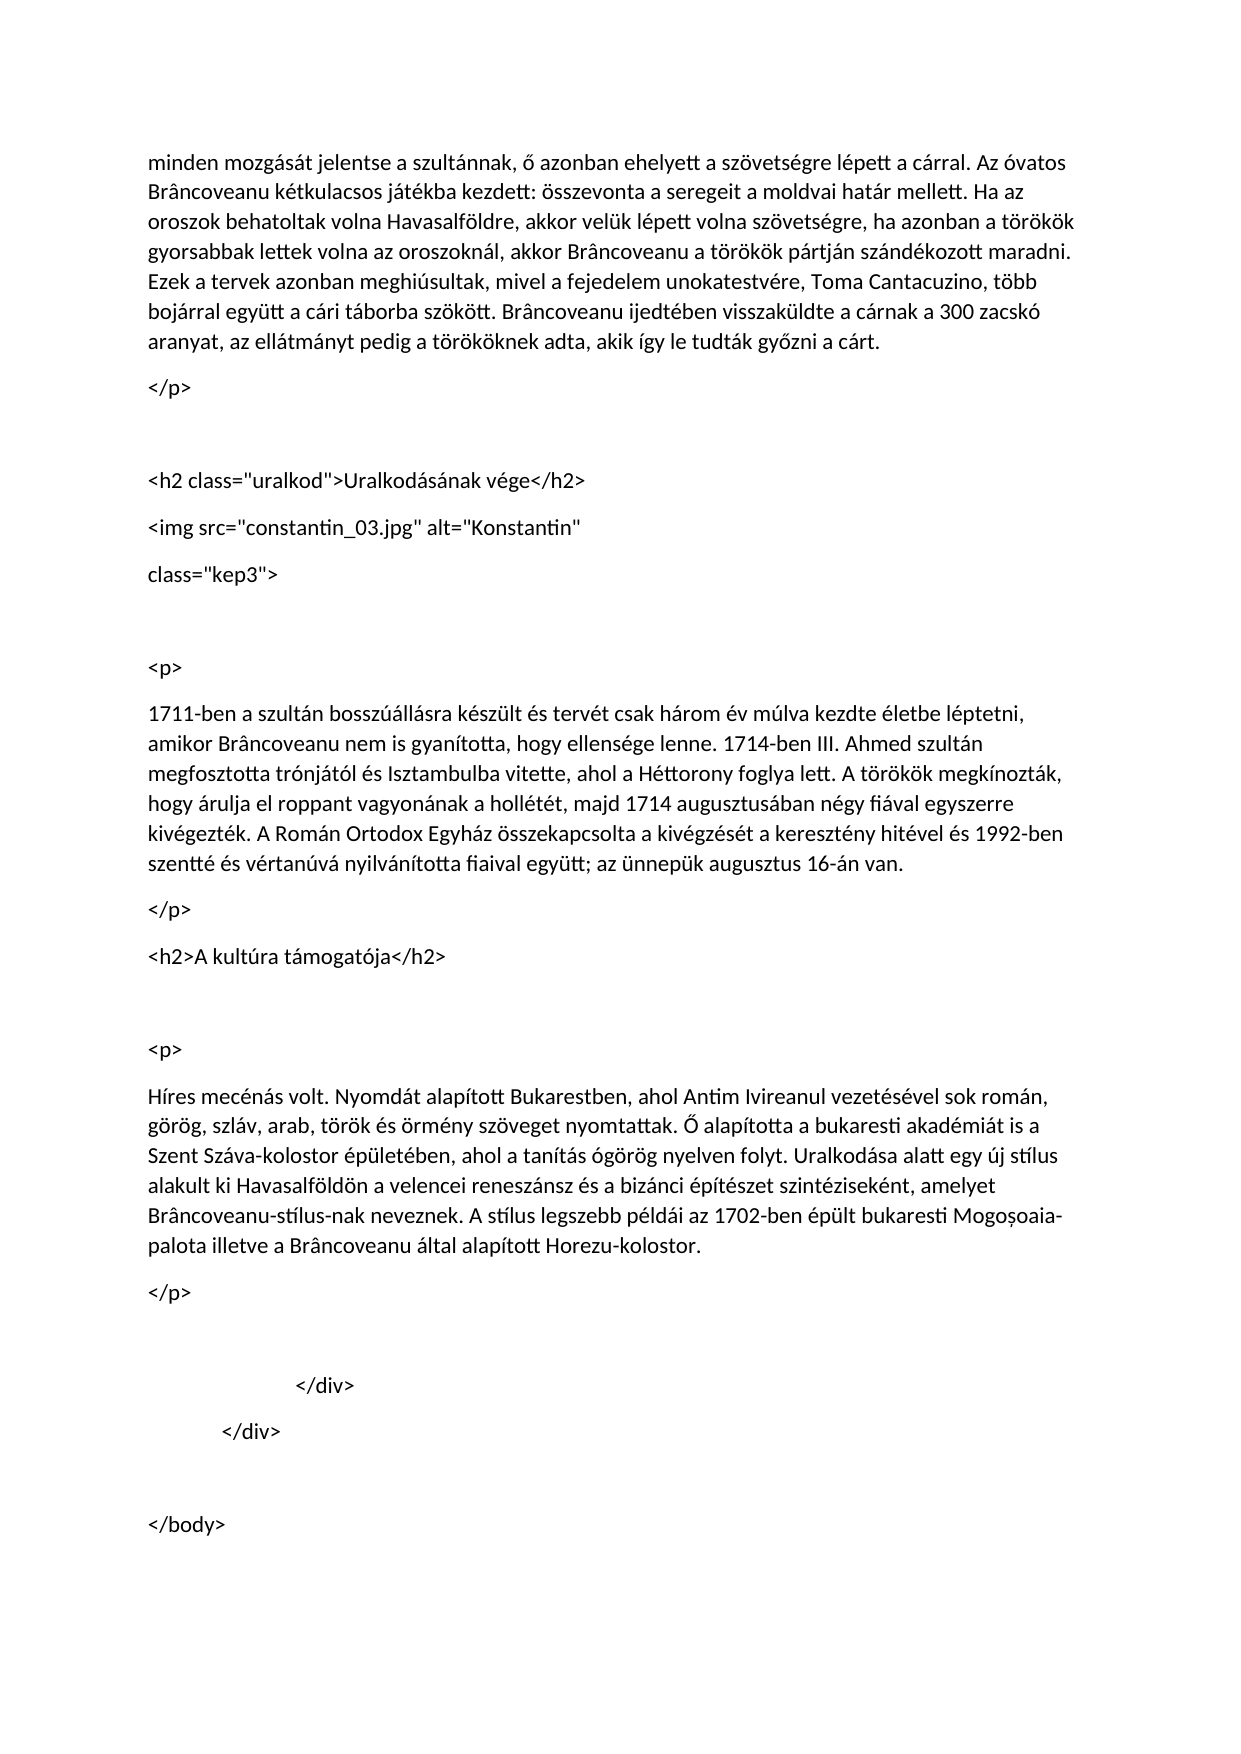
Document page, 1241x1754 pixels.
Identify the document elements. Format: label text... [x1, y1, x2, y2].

text <p> [148, 1035, 1093, 1063]
text Híres mecénás volt. Nyomdát alapított Bukarestben, ahol Antim Ivireanul vezetésével sok román, görög, szláv, arab, török és örmény szöveget nyomtattak. Ő alapította a bukaresti akadémiát is a Szent Száva-kolostor épületében, ahol a tanítás ógörög nyelven folyt. Uralkodása alatt egy új stílus alakult ki Havasalföldön a velencei reneszánsz és a bizánci építészet szintéziseként, amelyet Brâncoveanu-stílus-nak neveznek. A stílus legszebb példái az 1702-ben épült bukaresti Mogoșoaia-palota illetve a Brâncoveanu által alapított Horezu-kolostor. [148, 1082, 1093, 1259]
text <h2>A kultúra támogatója</h2> [148, 942, 1093, 970]
text </div> [148, 1371, 1093, 1399]
text 1711-ben a szultán bosszúállásra készült és tervét csak három év múlva kezdte életbe léptetni, amikor Brâncoveanu nem is gyanította, hogy ellensége lenne. 1714-ben III. Ahmed szultán megfosztotta trónjától és Isztambulba vitette, ahol a Héttorony foglya lett. A törökök megkínozták, hogy árulja el roppant vagyonának a hollétét, majd 1714 augusztusában négy fiával egyszerre kivégezték. A Román Ortodox Egyház összekapcsolta a kivégzését a keresztény hitével és 1992-ben szentté és vértanúvá nyilvánította fiaival együtt; az ünnepük augusztus 16-án van. [148, 699, 1093, 877]
text </p> [148, 1278, 1093, 1306]
text </p> [148, 373, 1093, 402]
text </body> [148, 1511, 1093, 1539]
text <h2 class="uralkod">Uralkodásának vége</h2> [148, 467, 1093, 495]
text </div> [148, 1417, 1093, 1446]
text </p> [148, 896, 1093, 923]
text minden mozgását jelentse a szultánnak, ő azonban ehelyett a szövetségre lépett a cárral. Az óvatos Brâncoveanu kétkulacsos játékba kezdett: összevonta a seregeit a moldvai határ mellett. Ha az oroszok behatoltak volna Havasalföldre, akkor velük lépett volna szövetségre, ha azonban a törökök gyorsabbak lettek volna az oroszoknál, akkor Brâncoveanu a törökök pártján szándékozott maradni. Ezek a tervek azonban meghiúsultak, mivel a fejedelem unokatestvére, Toma Cantacuzino, több bojárral együtt a cári táborba szökött. Brâncoveanu ijedtében visszaküldte a cárnak a 300 zacskó aranyat, az ellátmányt pedig a törököknek adta, akik így le tudták győzni a cárt. [148, 148, 1093, 355]
text <p> [148, 653, 1093, 681]
text class="kep3"> [148, 560, 1093, 588]
text <img src="constantin_03.jpg" alt="Konstantin" [148, 513, 1093, 541]
